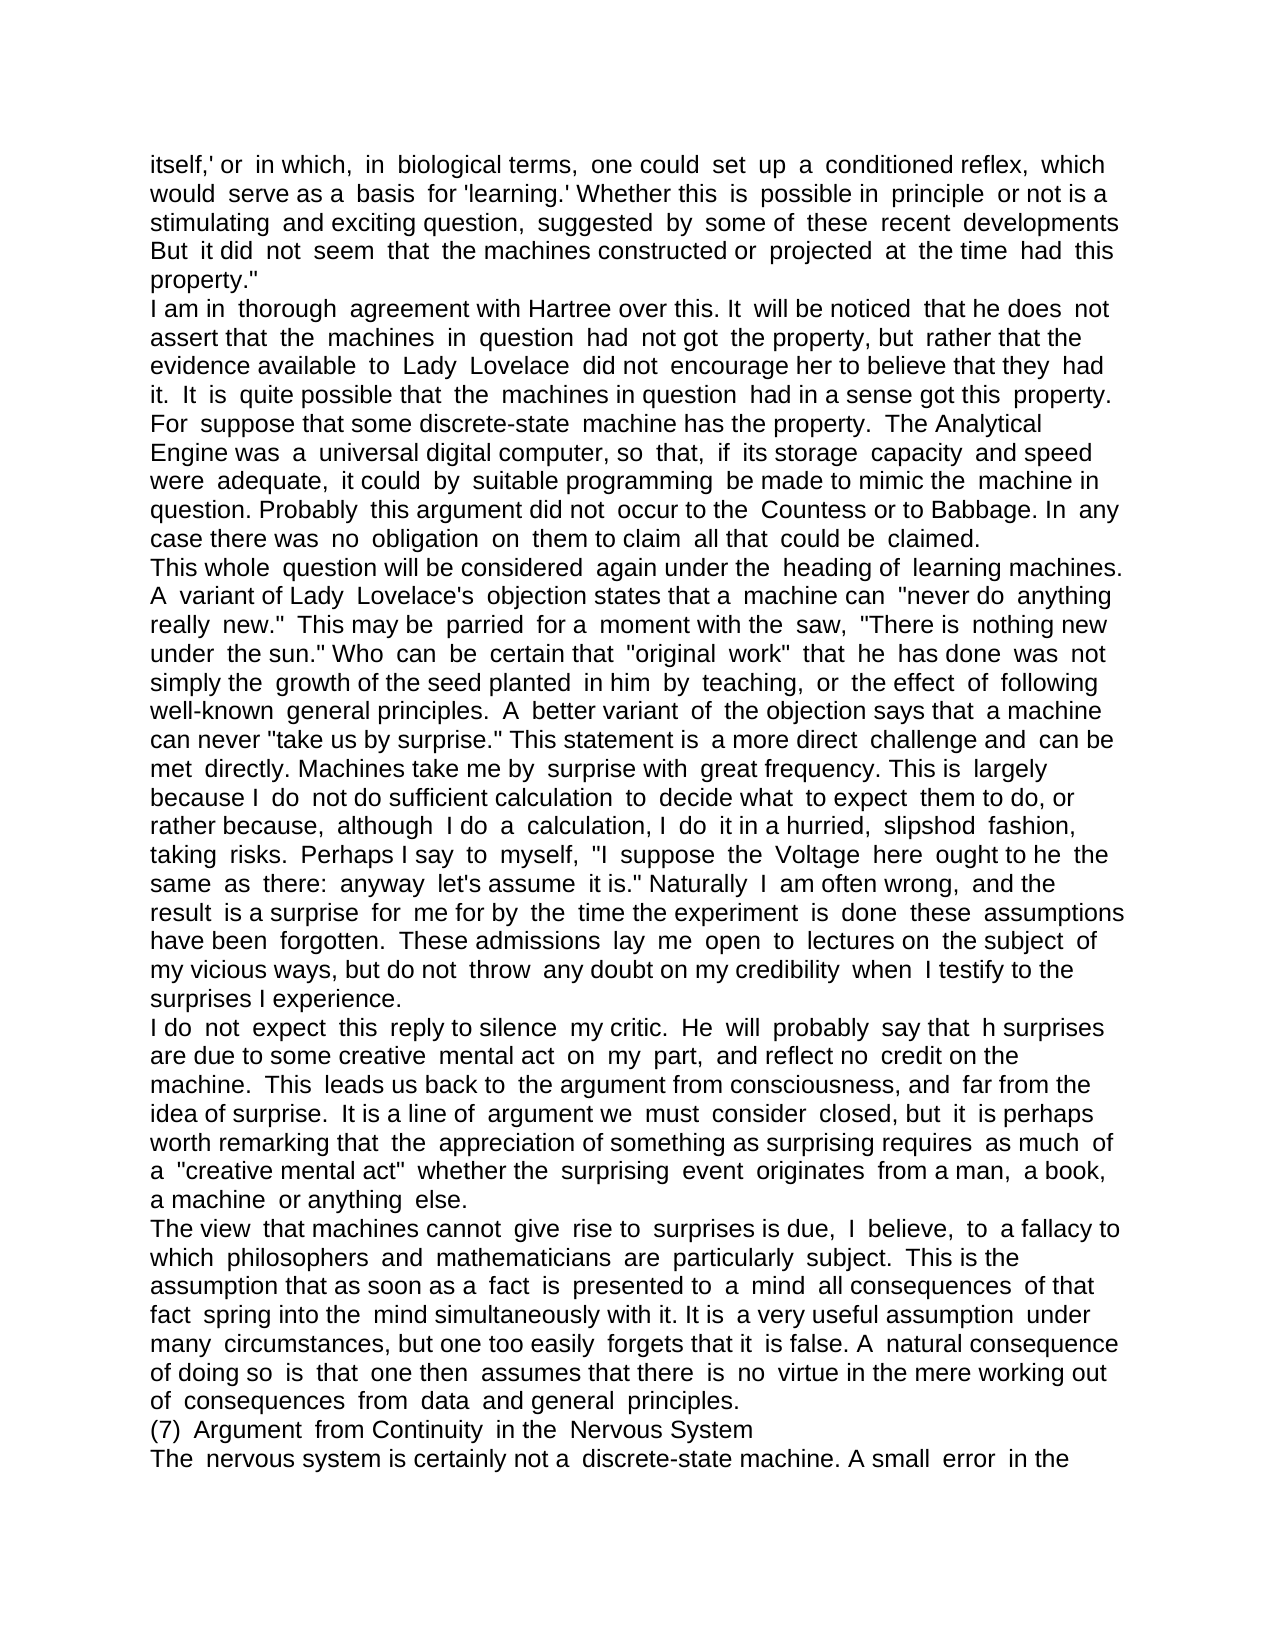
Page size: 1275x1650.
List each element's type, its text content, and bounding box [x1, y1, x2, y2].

text This whole question will be considered again under the heading of learning machines. [150, 552, 1125, 581]
text itself,' or in which, in biological terms, one could set up a conditioned reflex, which would serve as a basis for 'learning.' Whether this is possible in principle or not is a stimulating and exciting question, suggested by some of these recent developments But it did not seem that the machines constructed or projected at the time had this property." [150, 150, 1125, 294]
text The nervous system is certainly not a discrete-state machine. A small error in the [150, 1444, 1125, 1472]
text The view that machines cannot give rise to surprises is due, I believe, to a fallacy to which philosophers and mathematicians are particularly subject. This is the assumption that as soon as a fact is presented to a mind all consequences of that fact spring into the mind simultaneously with it. It is a very useful assumption under many circumstances, but one too easily forgets that it is false. A natural consequence of doing so is that one then assumes that there is no virtue in the mere working out of consequences from data and general principles. [150, 1214, 1125, 1415]
text I am in thorough agreement with Hartree over this. It will be noticed that he does not assert that the machines in question had not got the property, but rather that the evidence available to Lady Lovelace did not encourage her to believe that they had it. It is quite possible that the machines in question had in a sense got this property. For suppose that some discrete-state machine has the property. The Analytical Engine was a universal digital computer, so that, if its storage capacity and speed were adequate, it could by suitable programming be made to mimic the machine in question. Probably this argument did not occur to the Countess or to Babbage. In any case there was no obligation on them to claim all that could be claimed. [150, 294, 1125, 552]
text I do not expect this reply to silence my critic. He will probably say that h surprises are due to some creative mental act on my part, and reflect no credit on the machine. This leads us back to the argument from consciousness, and far from the idea of surprise. It is a line of argument we must consider closed, but it is perhaps worth remarking that the appreciation of something as surprising requires as much of a "creative mental act" whether the surprising event originates from a man, a book, a machine or anything else. [150, 1012, 1125, 1214]
text A variant of Lady Lovelace's objection states that a machine can "never do anything really new." This may be parried for a moment with the saw, "There is nothing new under the sun." Who can be certain that "original work" that he has done was not simply the growth of the seed planted in him by teaching, or the effect of following well-known general principles. A better variant of the objection says that a machine can never "take us by surprise." This statement is a more direct challenge and can be met directly. Machines take me by surprise with great frequency. This is largely because I do not do sufficient calculation to decide what to expect them to do, or rather because, although I do a calculation, I do it in a hurried, slipshod fashion, taking risks. Perhaps I say to myself, "I suppose the Voltage here ought to he the same as there: anyway let's assume it is." Naturally I am often wrong, and the result is a surprise for me for by the time the experiment is done these assumptions have been forgotten. These admissions lay me open to lectures on the subject of my vicious ways, but do not throw any doubt on my credibility when I testify to the surprises I experience. [150, 581, 1125, 1012]
text (7) Argument from Continuity in the Nervous System [150, 1415, 1125, 1444]
